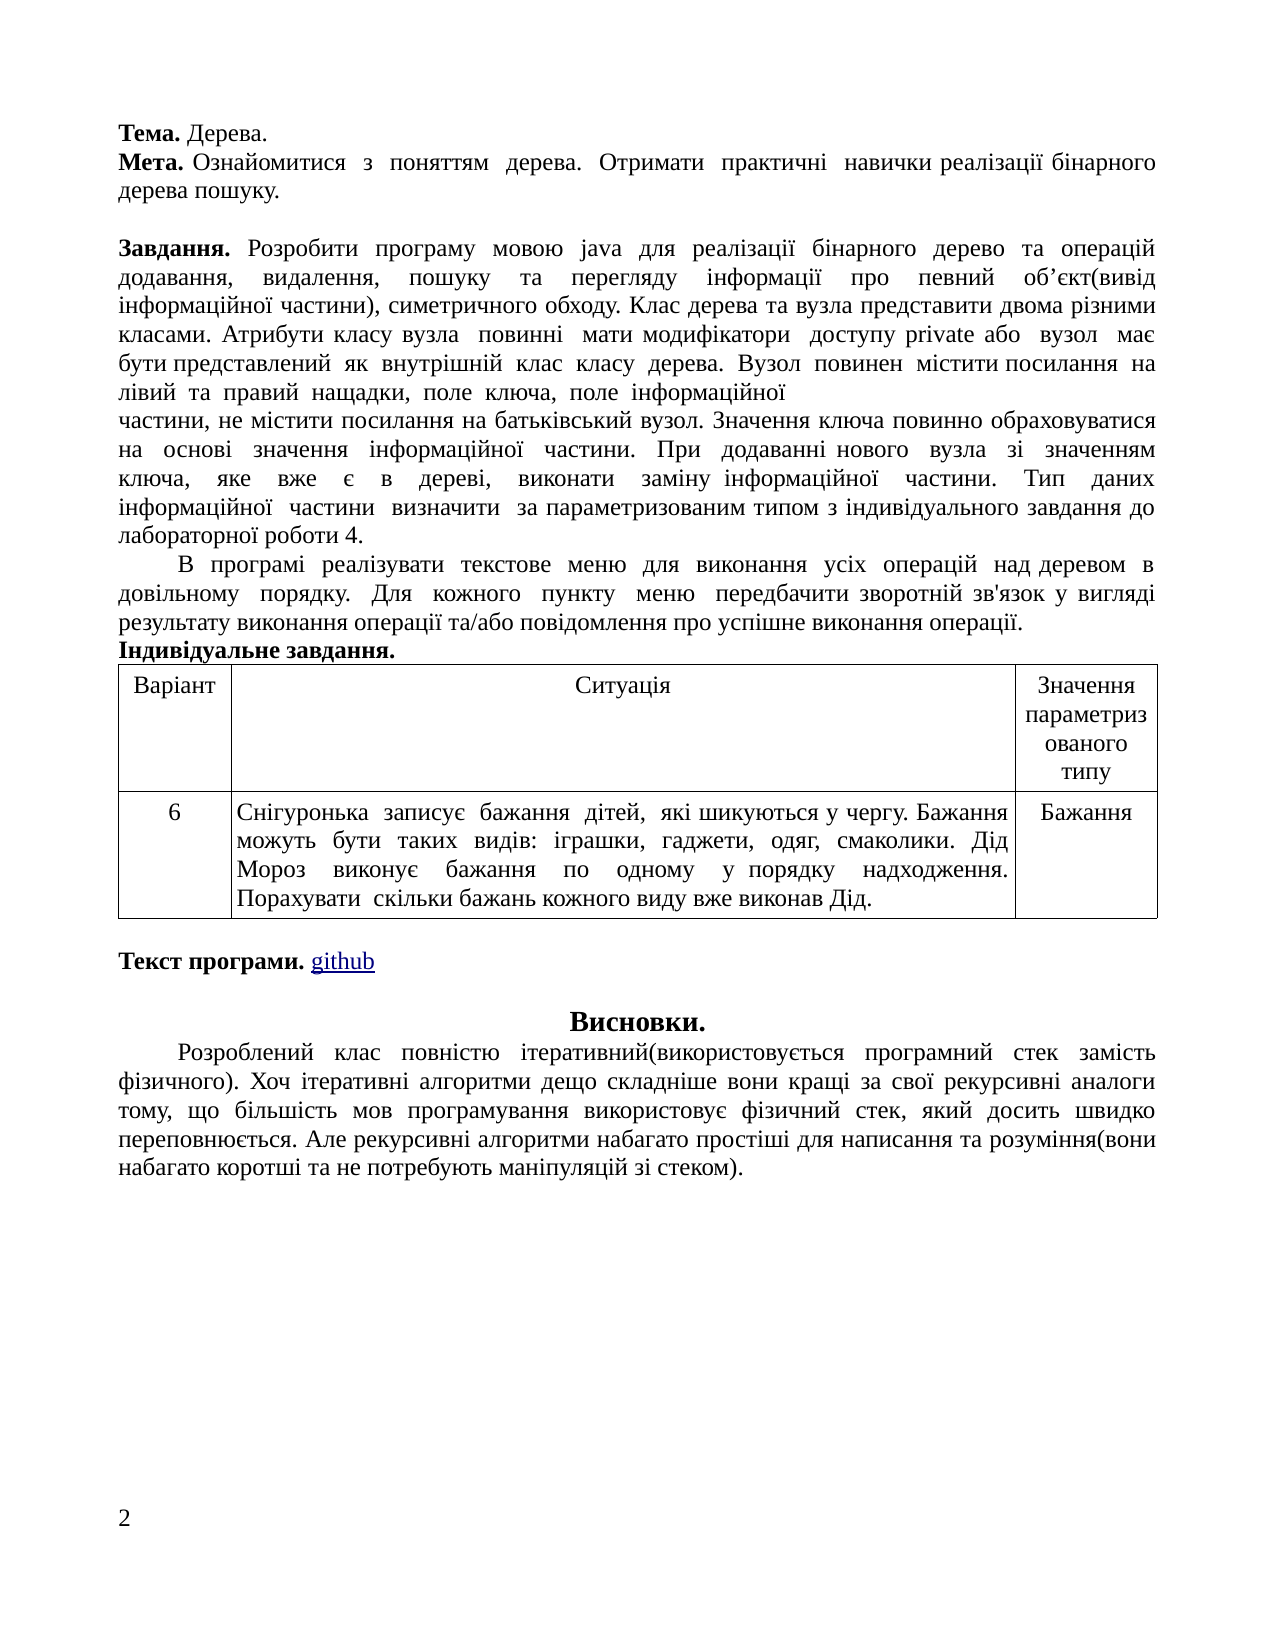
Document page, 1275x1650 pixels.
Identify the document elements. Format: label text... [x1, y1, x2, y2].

table_header Ситуація [232, 665, 1015, 791]
text Завдання. Розробити програму мовою java для реалізації бінарного дерево та операцій додавання, видалення, пошуку та перегляду інформації про певний об’єкт(вивід інформаційної частини), симетричного обходу. Клас дерева та вузла представити двома різними класами. Атрибути класу вузла повинні мати модифікатори доступу private або вузол має бути представлений як внутрішній клас класу дерева. Вузол повинен містити посилання на лівий та правий нащадки, поле ключа, поле інформаційної [118, 233, 1157, 406]
text Індивідуальне завдання. [118, 636, 1157, 664]
table_cell 6 [119, 792, 231, 917]
text В програмі реалізувати текстове меню для виконання усіх операцій над деревом в довільному порядку. Для кожного пункту меню передбачити зворотній зв'язок у вигляді результату виконання операції та/або повідомлення про успішне виконання операції. [118, 549, 1157, 636]
text Мета. Ознайомитися з поняттям дерева. Отримати практичні навички реалізації бінарного дерева пошуку. [118, 147, 1157, 204]
text частини, не містити посилання на батьківський вузол. Значення ключа повинно обраховуватися на основі значення інформаційної частини. При додаванні нового вузла зі значенням ключа, яке вже є в дереві, виконати заміну інформаційної частини. Тип даних інформаційної частини визначити за параметризованим типом з індивідуального завдання до лабораторної роботи 4. [118, 406, 1157, 549]
table_header Значення параметризованого типу [1016, 665, 1157, 791]
table_cell Снігуронька записує бажання дітей, які шикуються у чергу. Бажання можуть бути таких видів: іграшки, гаджети, одяг, смаколики. Дід Мороз виконує бажання по одному у порядку надходження. Порахувати скільки бажань кожного виду вже виконав Дід. [232, 792, 1015, 917]
text Тема. Дерева. [118, 118, 1157, 147]
text Розроблений клас повністю ітеративний(використовується програмний стек замість фізичного). Хоч ітеративні алгоритми дещо складніше вони кращі за свої рекурсивні аналоги тому, що більшість мов програмування використовує фізичний стек, який досить швидко переповнюється. Але рекурсивні алгоритми набагато простіші для написання та розуміння(вони набагато коротші та не потребують маніпуляцій зі стеком). [118, 1037, 1157, 1181]
text Висновки. [118, 1004, 1157, 1037]
table_header Варіант [119, 665, 231, 791]
table_cell Бажання [1016, 792, 1157, 917]
text Текст програми. github [118, 946, 1157, 975]
